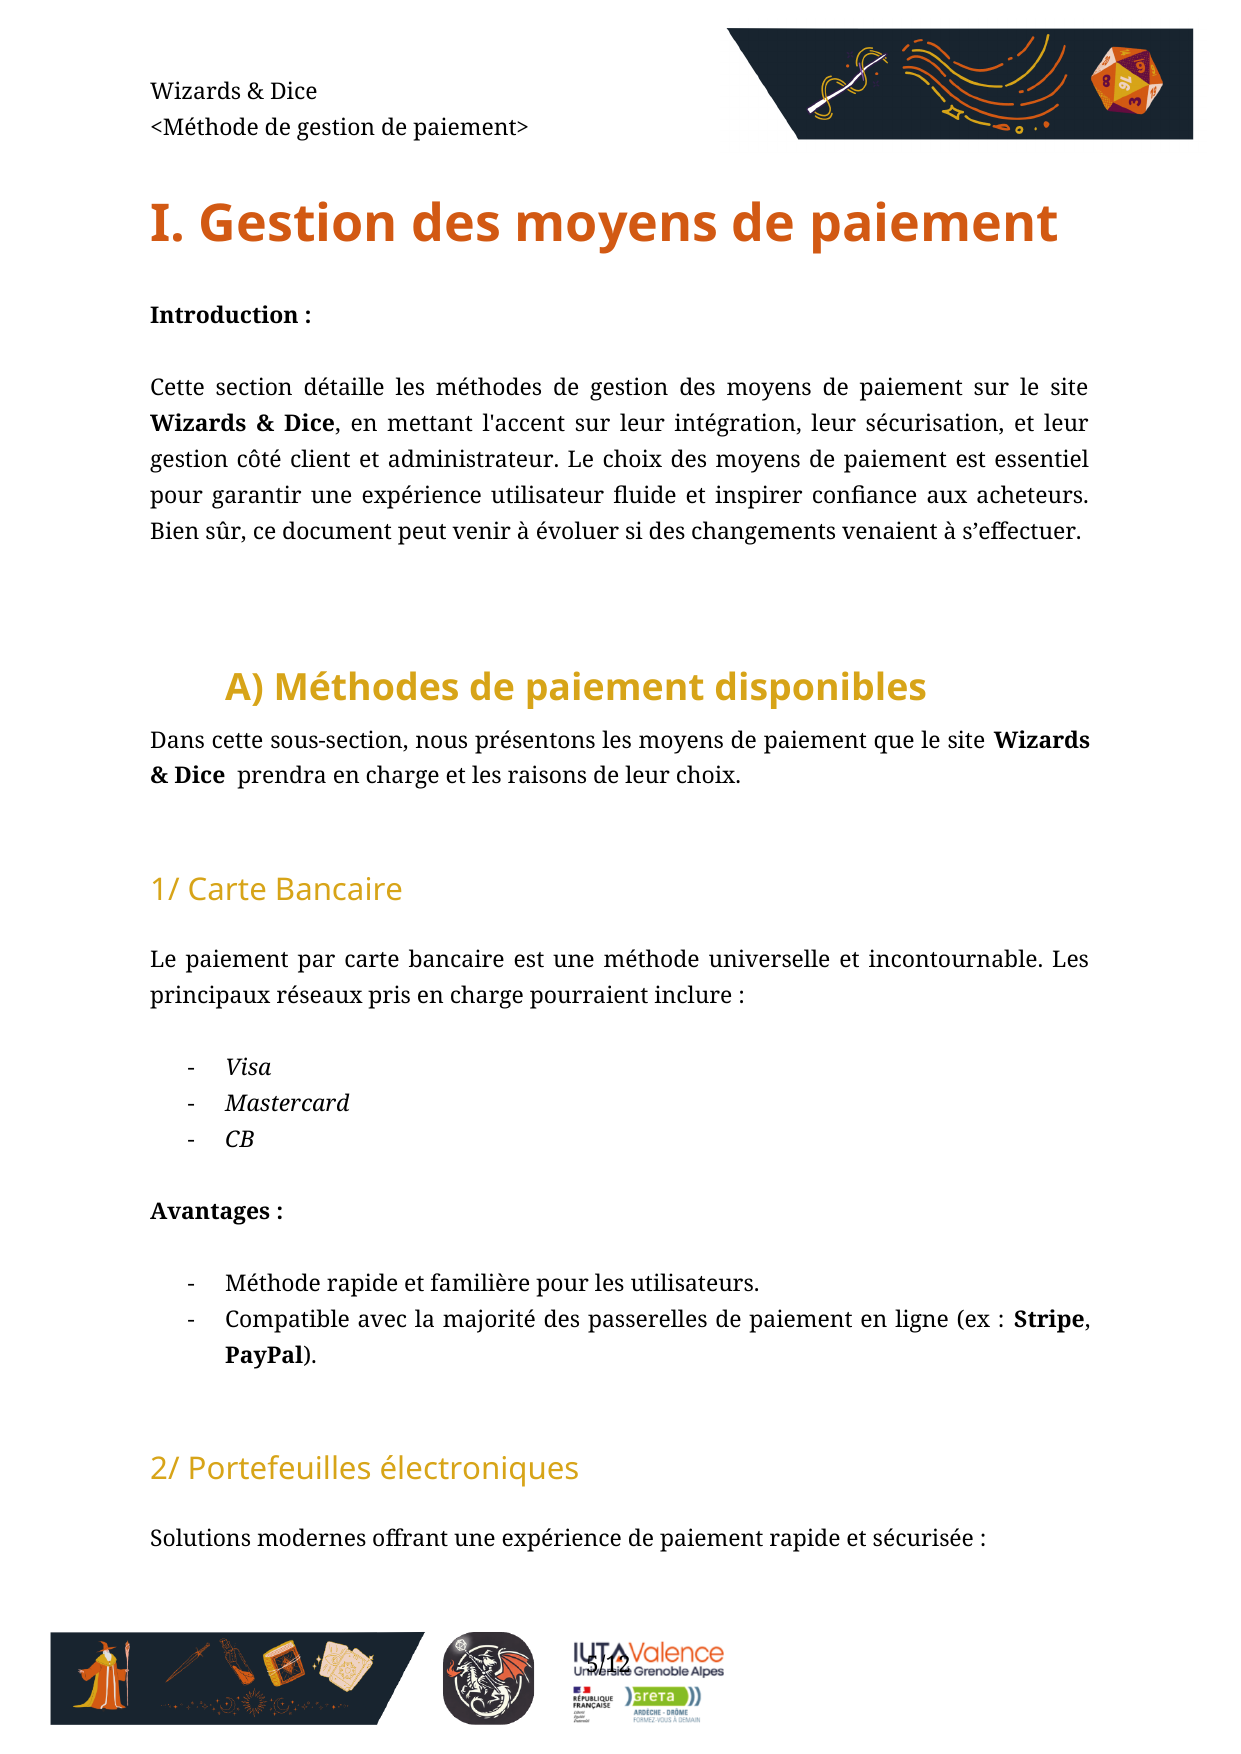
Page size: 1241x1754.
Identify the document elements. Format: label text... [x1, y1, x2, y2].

subtitle 1/ Carte Bancaire [150, 867, 1090, 910]
list Compatible avec la majorité des passerelles de paiement en ligne (ex : Stripe, PayPal). [187, 1303, 1090, 1370]
text Avantages : [150, 1195, 1090, 1226]
text Cette section détaille les méthodes de gestion des moyens de paiement sur le site Wizards & Dice, en mettant l'accent sur leur intégration, leur sécurisation, et leur gestion côté client et administrateur. Le choix des moyens de paiement est essentiel pour garantir une expérience utilisateur fluide et inspirer confiance aux acheteurs. Bien sûr, ce document peut venir à évoluer si des changements venaient à s’effectuer. [150, 371, 1090, 546]
text Introduction : [150, 299, 1090, 330]
subtitle 2/ Portefeuilles électroniques [150, 1446, 1090, 1489]
text Le paiement par carte bancaire est une méthode universelle et incontournable. Les principaux réseaux pris en charge pourraient inclure : [150, 943, 1090, 1010]
list Visa [187, 1051, 1090, 1082]
text Solutions modernes offrant une expérience de paiement rapide et sécurisée : [150, 1522, 1090, 1553]
picture [42, 1621, 748, 1734]
list Méthode rapide et familière pour les utilisateurs. [187, 1267, 1090, 1298]
subtitle A) Méthodes de paiement disponibles [150, 660, 1090, 711]
subtitle I. Gestion des moyens de paiement [150, 186, 1090, 257]
list CB [187, 1123, 1090, 1154]
text Dans cette sous-section, nous présentons les moyens de paiement que le site Wizards & Dice prendra en charge et les raisons de leur choix. [150, 723, 1090, 791]
list Mastercard [187, 1087, 1090, 1118]
picture [720, 18, 1208, 153]
